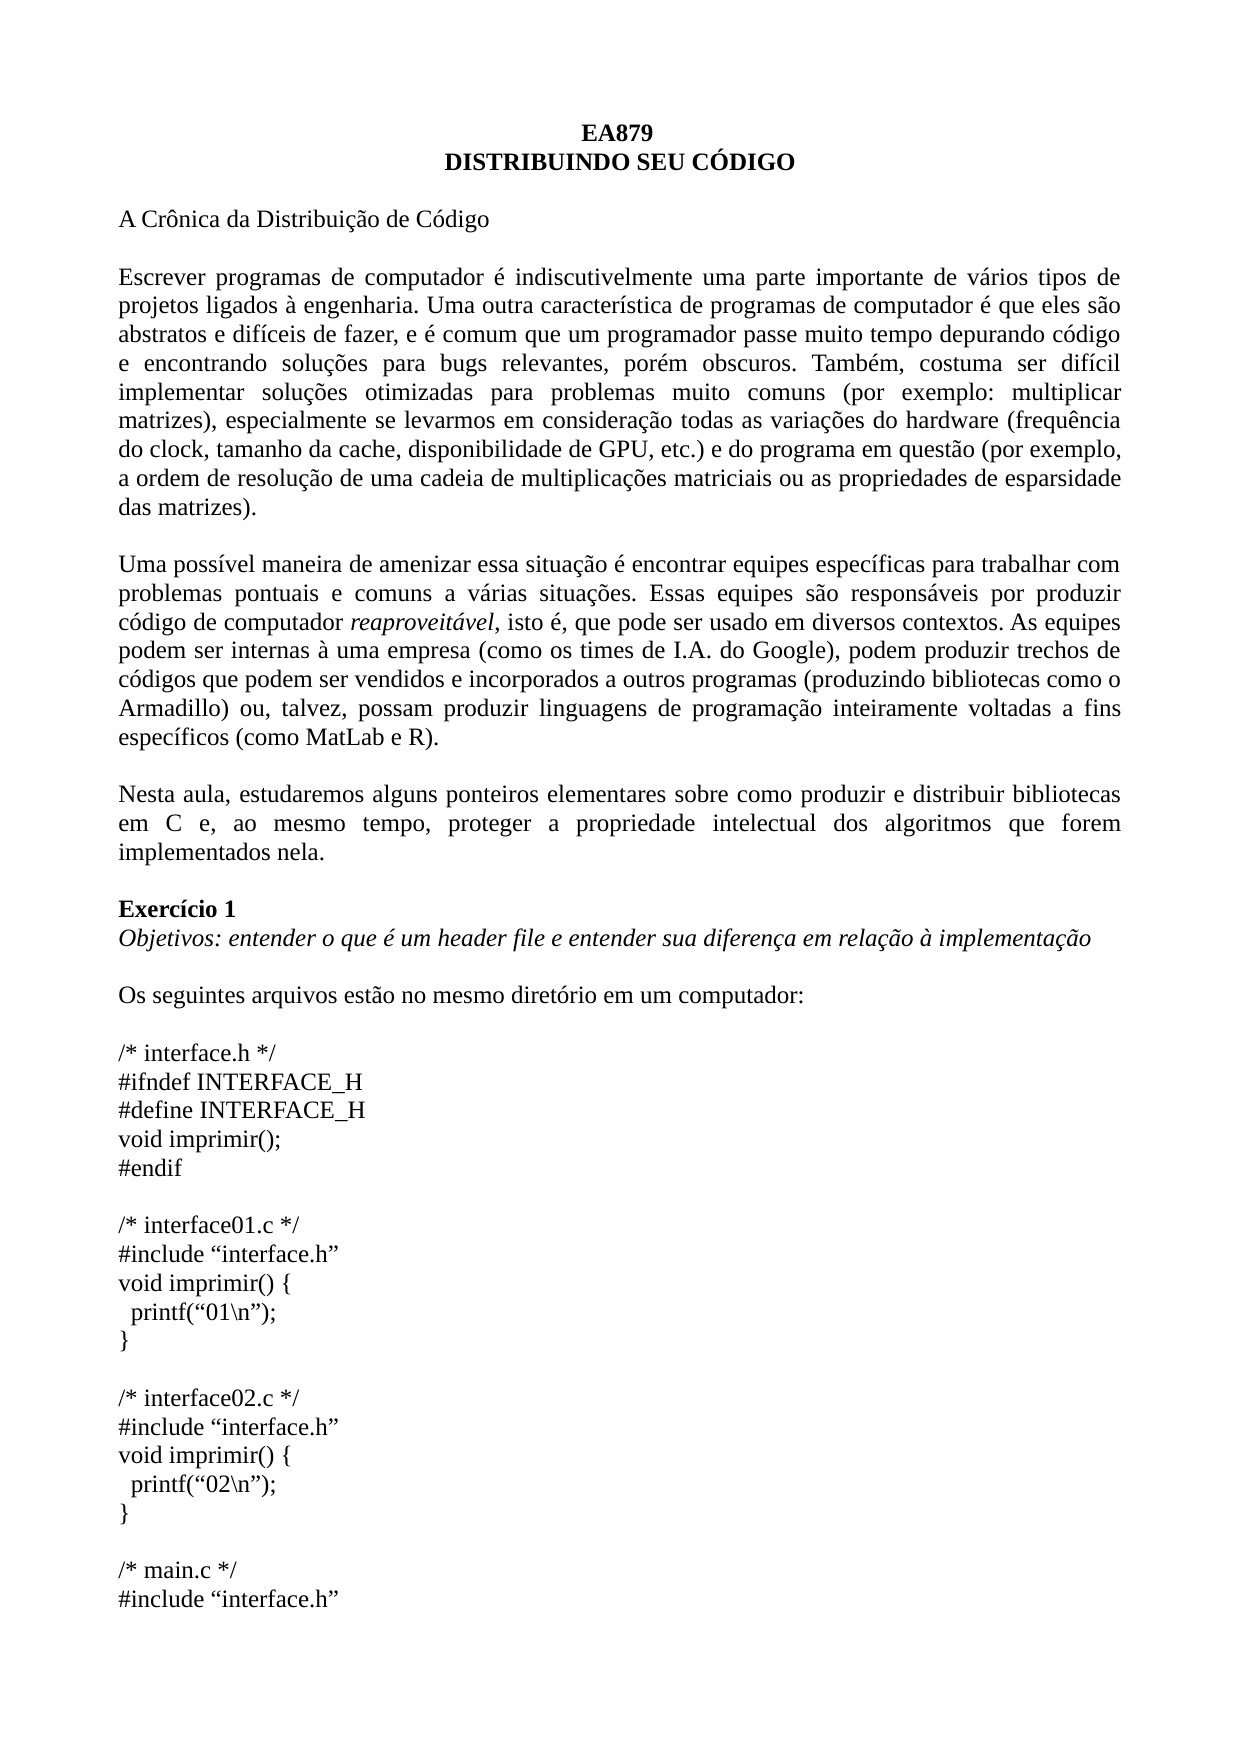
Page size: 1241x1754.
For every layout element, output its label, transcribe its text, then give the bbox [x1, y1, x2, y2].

text EA879 [118, 118, 1122, 147]
text #include “interface.h” [118, 1239, 1122, 1268]
text /* interface02.c */ [118, 1383, 1122, 1412]
text /* main.c */ [118, 1556, 1122, 1584]
text #include “interface.h” [118, 1412, 1122, 1441]
text /* interface.h */ [118, 1038, 1122, 1067]
text printf(“01\n”); [118, 1297, 1122, 1326]
text #endif [118, 1153, 1122, 1182]
text Exercício 1 [118, 894, 1122, 923]
text #ifndef INTERFACE_H [118, 1067, 1122, 1096]
text Uma possível maneira de amenizar essa situação é encontrar equipes específicas para trabalhar com problemas pontuais e comuns a várias situações. Essas equipes são responsáveis por produzir código de computador reaproveitável, isto é, que pode ser usado em diversos contextos. As equipes podem ser internas à uma empresa (como os times de I.A. do Google), podem produzir trechos de códigos que podem ser vendidos e incorporados a outros programas (produzindo bibliotecas como o Armadillo) ou, talvez, possam produzir linguagens de programação inteiramente voltadas a fins específicos (como MatLab e R). [118, 549, 1122, 751]
text Os seguintes arquivos estão no mesmo diretório em um computador: [118, 981, 1122, 1009]
text DISTRIBUINDO SEU CÓDIGO [118, 147, 1122, 176]
text printf(“02\n”); [118, 1469, 1122, 1498]
text void imprimir(); [118, 1124, 1122, 1153]
text #include “interface.h” [118, 1584, 1122, 1613]
text #define INTERFACE_H [118, 1096, 1122, 1124]
text Escrever programas de computador é indiscutivelmente uma parte importante de vários tipos de projetos ligados à engenharia. Uma outra característica de programas de computador é que eles são abstratos e difíceis de fazer, e é comum que um programador passe muito tempo depurando código e encontrando soluções para bugs relevantes, porém obscuros. Também, costuma ser difícil implementar soluções otimizadas para problemas muito comuns (por exemplo: multiplicar matrizes), especialmente se levarmos em consideração todas as variações do hardware (frequência do clock, tamanho da cache, disponibilidade de GPU, etc.) e do programa em questão (por exemplo, a ordem de resolução de uma cadeia de multiplicações matriciais ou as propriedades de esparsidade das matrizes). [118, 262, 1122, 521]
text /* interface01.c */ [118, 1211, 1122, 1239]
text void imprimir() { [118, 1441, 1122, 1469]
text Nesta aula, estudaremos alguns ponteiros elementares sobre como produzir e distribuir bibliotecas em C e, ao mesmo tempo, proteger a propriedade intelectual dos algoritmos que forem implementados nela. [118, 779, 1122, 866]
text Objetivos: entender o que é um header file e entender sua diferença em relação à implementação [118, 923, 1122, 952]
text A Crônica da Distribuição de Código [118, 204, 1122, 233]
text void imprimir() { [118, 1268, 1122, 1297]
text } [118, 1498, 1122, 1527]
text } [118, 1326, 1122, 1354]
